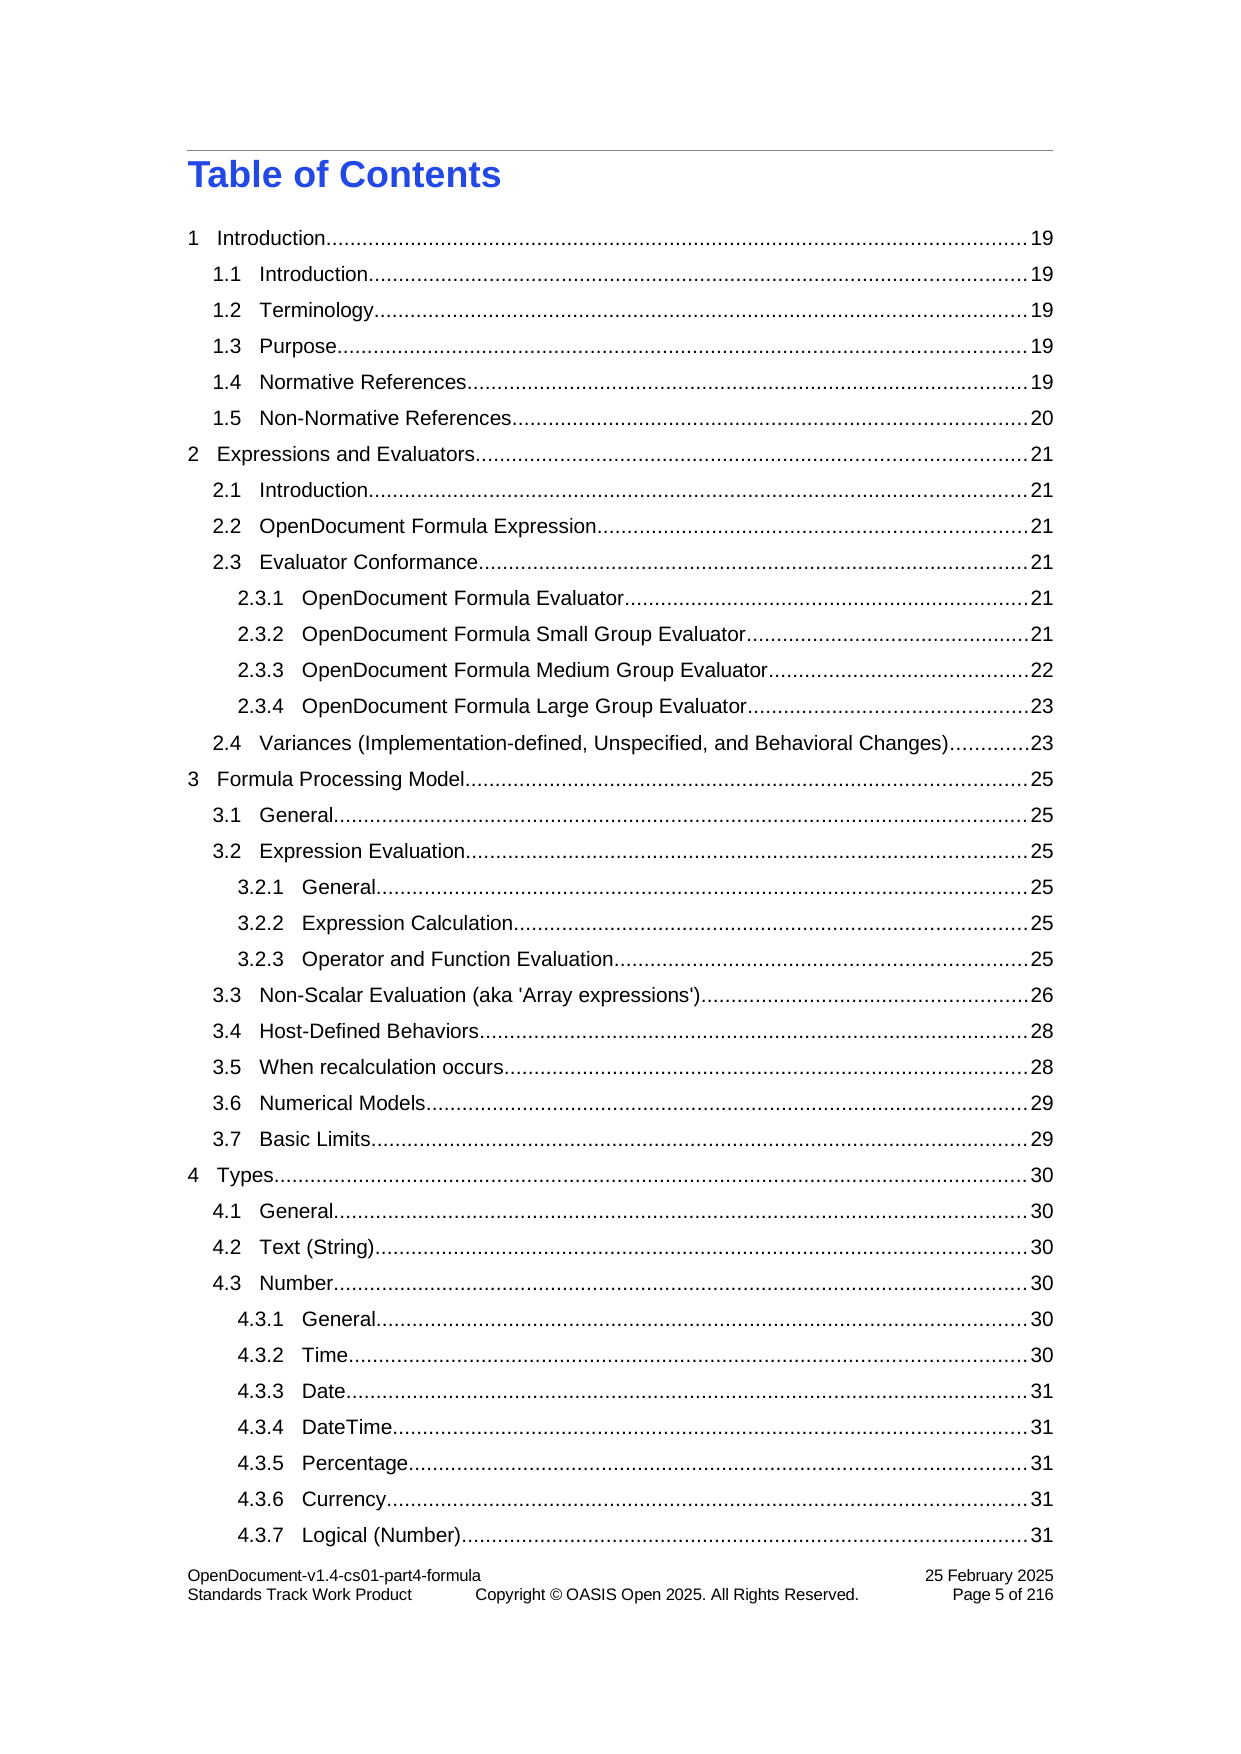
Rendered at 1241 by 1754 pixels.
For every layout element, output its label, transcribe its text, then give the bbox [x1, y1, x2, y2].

text 1.5 Non-Normative References 20 [212, 407, 1053, 430]
text 4.3.1 General 30 [237, 1308, 1053, 1331]
text 4 Types 30 [187, 1163, 1053, 1187]
subtitle Table of Contents [187, 151, 1053, 195]
text 2.4 Variances (Implementation-defined, Unspecified, and Behavioral Changes) 23 [212, 731, 1053, 754]
text 2 Expressions and Evaluators 21 [187, 443, 1053, 466]
text 3.2.3 Operator and Function Evaluation 25 [237, 947, 1053, 971]
text 3.2.2 Expression Calculation 25 [237, 911, 1053, 935]
text 2.3 Evaluator Conformance 21 [212, 551, 1053, 574]
text 2.1 Introduction 21 [212, 479, 1053, 502]
text 2.3.1 OpenDocument Formula Evaluator 21 [237, 587, 1053, 610]
text 3.7 Basic Limits 29 [212, 1127, 1053, 1151]
text 2.3.3 OpenDocument Formula Medium Group Evaluator 22 [237, 659, 1053, 682]
text 3.5 When recalculation occurs 28 [212, 1055, 1053, 1079]
text 1.1 Introduction 19 [212, 262, 1053, 286]
text 4.2 Text (String) 30 [212, 1236, 1053, 1259]
text 4.1 General 30 [212, 1199, 1053, 1223]
text 1.4 Normative References 19 [212, 371, 1053, 394]
text 4.3.7 Logical (Number) 31 [237, 1524, 1053, 1547]
text 3.1 General 25 [212, 803, 1053, 827]
text 4.3 Number 30 [212, 1272, 1053, 1295]
text 3.2.1 General 25 [237, 875, 1053, 899]
text 2.3.4 OpenDocument Formula Large Group Evaluator 23 [237, 695, 1053, 718]
text 4.3.6 Currency 31 [237, 1488, 1053, 1511]
text 1.3 Purpose 19 [212, 334, 1053, 358]
text 3.6 Numerical Models 29 [212, 1091, 1053, 1115]
text 2.3.2 OpenDocument Formula Small Group Evaluator 21 [237, 623, 1053, 646]
text 3.2 Expression Evaluation 25 [212, 839, 1053, 863]
text 3.4 Host-Defined Behaviors 28 [212, 1019, 1053, 1043]
text 3.3 Non-Scalar Evaluation (aka 'Array expressions') 26 [212, 983, 1053, 1007]
text 1.2 Terminology 19 [212, 298, 1053, 322]
text 2.2 OpenDocument Formula Expression 21 [212, 515, 1053, 538]
text 1 Introduction 19 [187, 226, 1053, 250]
text 4.3.3 Date 31 [237, 1380, 1053, 1403]
text 4.3.2 Time 30 [237, 1344, 1053, 1367]
text 4.3.5 Percentage 31 [237, 1452, 1053, 1475]
text 4.3.4 DateTime 31 [237, 1416, 1053, 1439]
text 3 Formula Processing Model 25 [187, 767, 1053, 791]
